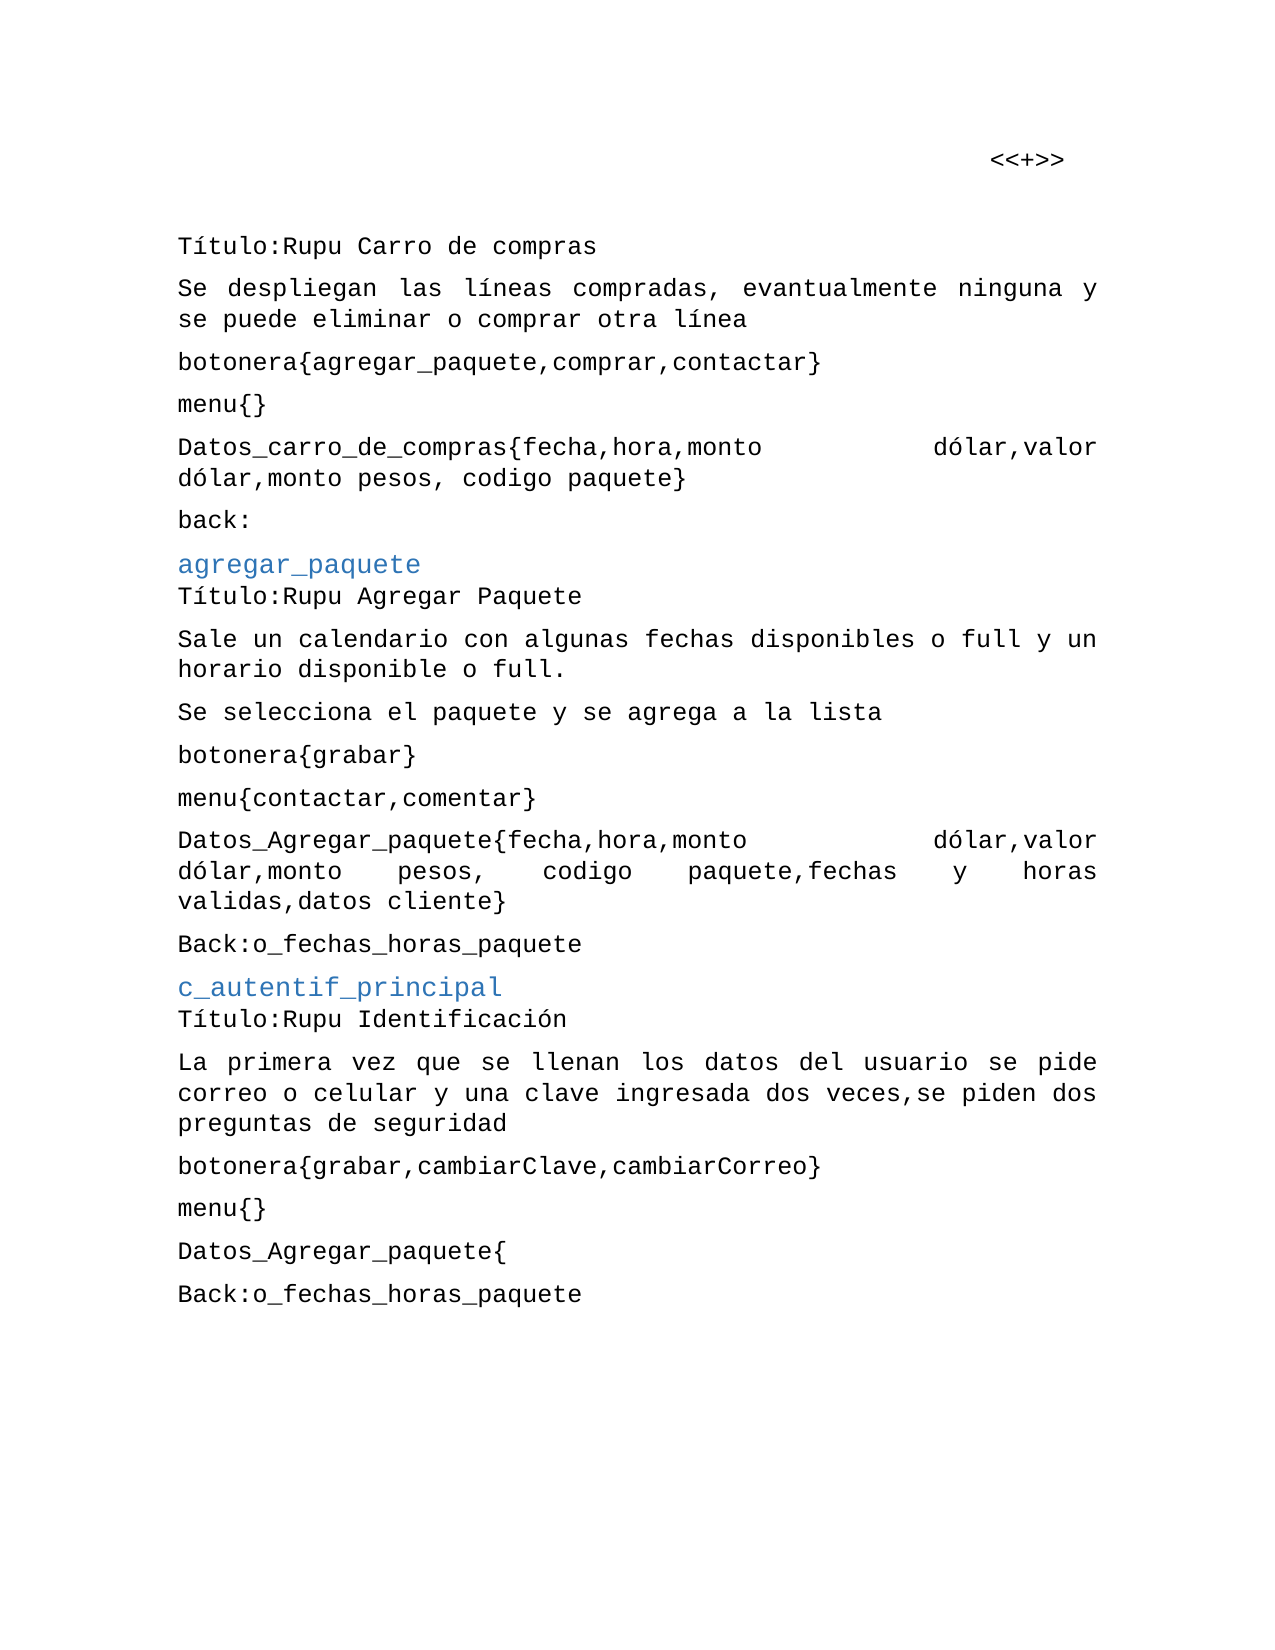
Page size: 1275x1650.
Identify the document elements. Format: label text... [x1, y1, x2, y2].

text menu{} [177, 392, 1098, 420]
text Título:Rupu Agregar Paquete [177, 583, 1098, 612]
text Datos_carro_de_compras{fecha,hora,monto dólar,valor dólar,monto pesos, codigo paquete} [177, 435, 1098, 493]
text La primera vez que se llenan los datos del usuario se pide correo o celular y una clave ingresada dos veces,se piden dos preguntas de seguridad [177, 1050, 1098, 1139]
text botonera{grabar} [177, 742, 1098, 771]
text menu{contactar,comentar} [177, 785, 1098, 813]
text Back:o_fechas_horas_paquete [177, 931, 1098, 960]
subtitle agregar_paquete [177, 551, 1098, 581]
text back: [177, 508, 1098, 536]
text menu{} [177, 1196, 1098, 1224]
text <<+>> [177, 148, 1098, 176]
text Sale un calendario con algunas fechas disponibles o full y un horario disponible o full. [177, 626, 1098, 685]
text Datos_Agregar_paquete{ [177, 1239, 1098, 1267]
text Se selecciona el paquete y se agrega a la lista [177, 699, 1098, 728]
text Título:Rupu Identificación [177, 1007, 1098, 1035]
text Se despliegan las líneas compradas, evantualmente ninguna y se puede eliminar o comprar otra línea [177, 276, 1098, 335]
subtitle c_autentif_principal [177, 974, 1098, 1005]
text botonera{grabar,cambiarClave,cambiarCorreo} [177, 1153, 1098, 1182]
text Back:o_fechas_horas_paquete [177, 1282, 1098, 1310]
text Título:Rupu Carro de compras [177, 233, 1098, 262]
text botonera{agregar_paquete,comprar,contactar} [177, 349, 1098, 377]
text Datos_Agregar_paquete{fecha,hora,monto dólar,valor dólar,monto pesos, codigo paquete,fechas y horas validas,datos cliente} [177, 828, 1098, 917]
